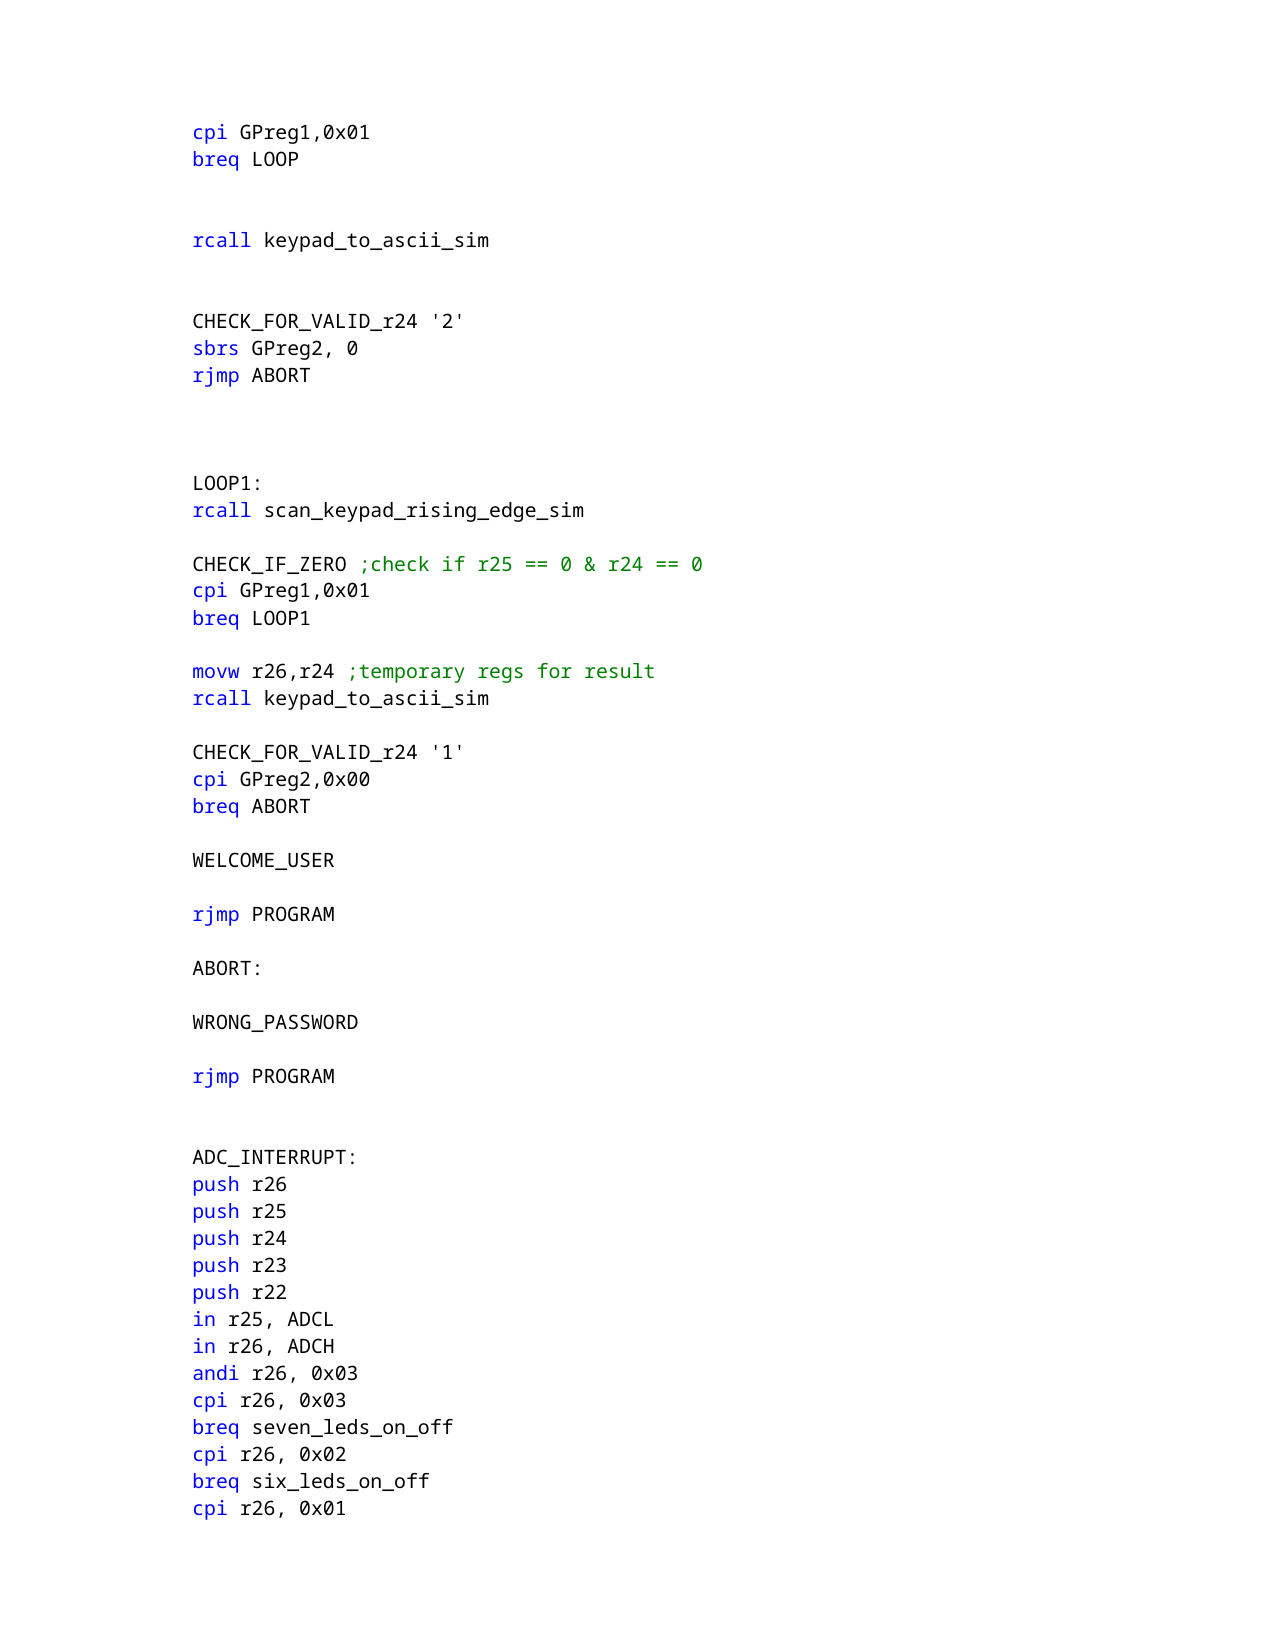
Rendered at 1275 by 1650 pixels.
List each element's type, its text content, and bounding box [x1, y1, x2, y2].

text CHECK_IF_ZERO ;check if r25 == 0 & r24 == 0 [118, 550, 1157, 577]
text CHECK_FOR_VALID_r24 '2' [118, 307, 1157, 334]
text cpi GPreg1,0x01 [118, 118, 1157, 145]
text rcall scan_keypad_rising_edge_sim [118, 496, 1157, 523]
text sbrs GPreg2, 0 [118, 334, 1157, 361]
text WELCOME_USER [118, 847, 1157, 873]
text ABORT: [118, 954, 1157, 981]
text push r22 [118, 1278, 1157, 1305]
text rcall keypad_to_ascii_sim [118, 685, 1157, 712]
text in r25, ADCL [118, 1305, 1157, 1332]
text rjmp ABORT [118, 361, 1157, 388]
text cpi r26, 0x01 [118, 1494, 1157, 1521]
text ADC_INTERRUPT: [118, 1143, 1157, 1170]
text movw r26,r24 ;temporary regs for result [118, 658, 1157, 685]
text rjmp PROGRAM [118, 1062, 1157, 1089]
text push r23 [118, 1251, 1157, 1278]
text cpi r26, 0x02 [118, 1440, 1157, 1467]
text breq LOOP1 [118, 604, 1157, 631]
text cpi r26, 0x03 [118, 1386, 1157, 1413]
text LOOP1: [118, 469, 1157, 496]
text rcall keypad_to_ascii_sim [118, 226, 1157, 253]
text breq LOOP [118, 145, 1157, 172]
text push r26 [118, 1170, 1157, 1197]
text in r26, ADCH [118, 1332, 1157, 1359]
text cpi GPreg2,0x00 [118, 766, 1157, 793]
text breq ABORT [118, 793, 1157, 819]
text rjmp PROGRAM [118, 901, 1157, 927]
text breq seven_leds_on_off [118, 1413, 1157, 1440]
text CHECK_FOR_VALID_r24 '1' [118, 739, 1157, 766]
text andi r26, 0x03 [118, 1359, 1157, 1386]
text cpi GPreg1,0x01 [118, 577, 1157, 604]
text WRONG_PASSWORD [118, 1008, 1157, 1035]
text push r25 [118, 1197, 1157, 1224]
text breq six_leds_on_off [118, 1467, 1157, 1494]
text push r24 [118, 1224, 1157, 1251]
